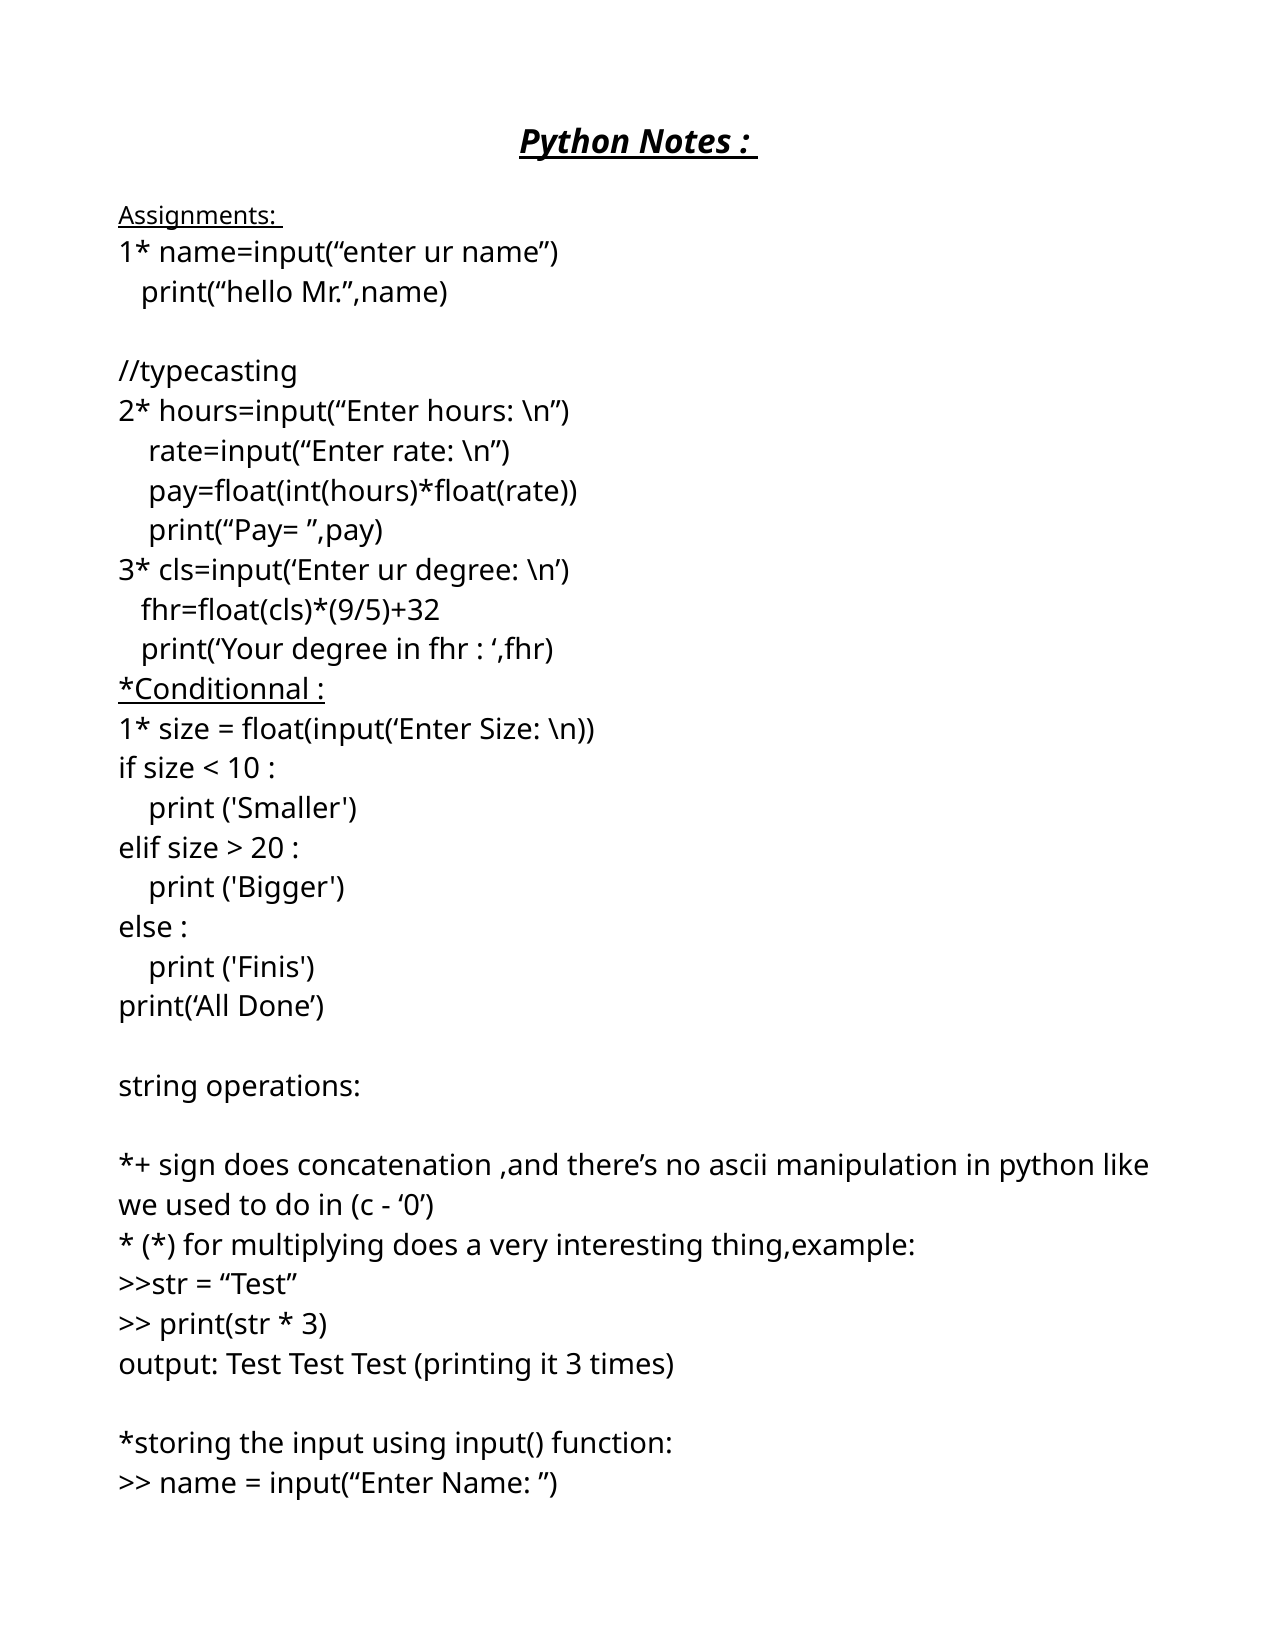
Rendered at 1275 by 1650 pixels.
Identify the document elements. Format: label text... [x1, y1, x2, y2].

text >> name = input(“Enter Name: ”) [118, 1462, 1157, 1502]
text 1* name=input(“enter ur name”) [118, 232, 1157, 271]
text >> print(str * 3) [118, 1303, 1157, 1343]
text print(“hello Mr.”,name) [118, 271, 1157, 311]
text 2* hours=input(“Enter hours: \n”) [118, 390, 1157, 430]
text fhr=float(cls)*(9/5)+32 [118, 589, 1157, 628]
text print ('Finis') [118, 946, 1157, 986]
text >>str = “Test” [118, 1263, 1157, 1303]
text if size < 10 : [118, 748, 1157, 787]
text print ('Smaller') [118, 787, 1157, 827]
text print ('Bigger') [118, 867, 1157, 906]
text *storing the input using input() function: [118, 1422, 1157, 1462]
text rate=input(“Enter rate: \n”) [118, 430, 1157, 470]
text else : [118, 906, 1157, 946]
text pay=float(int(hours)*float(rate)) [118, 470, 1157, 509]
text output: Test Test Test (printing it 3 times) [118, 1343, 1157, 1383]
text Python Notes : [118, 118, 1157, 163]
text print(‘Your degree in fhr : ‘,fhr) [118, 628, 1157, 668]
text print(‘All Done’) [118, 986, 1157, 1025]
text 3* cls=input(‘Enter ur degree: \n’) [118, 549, 1157, 589]
text *Conditionnal : [118, 668, 1157, 708]
text 1* size = float(input(‘Enter Size: \n)) [118, 708, 1157, 748]
text string operations: [118, 1065, 1157, 1105]
text * (*) for multiplying does a very interesting thing,example: [118, 1224, 1157, 1263]
text //typecasting [118, 351, 1157, 390]
text Assignments: [118, 198, 1157, 232]
text elif size > 20 : [118, 827, 1157, 867]
text print(“Pay= ”,pay) [118, 509, 1157, 549]
text *+ sign does concatenation ,and there’s no ascii manipulation in python like we used to do in (c - ‘0’) [118, 1144, 1157, 1224]
